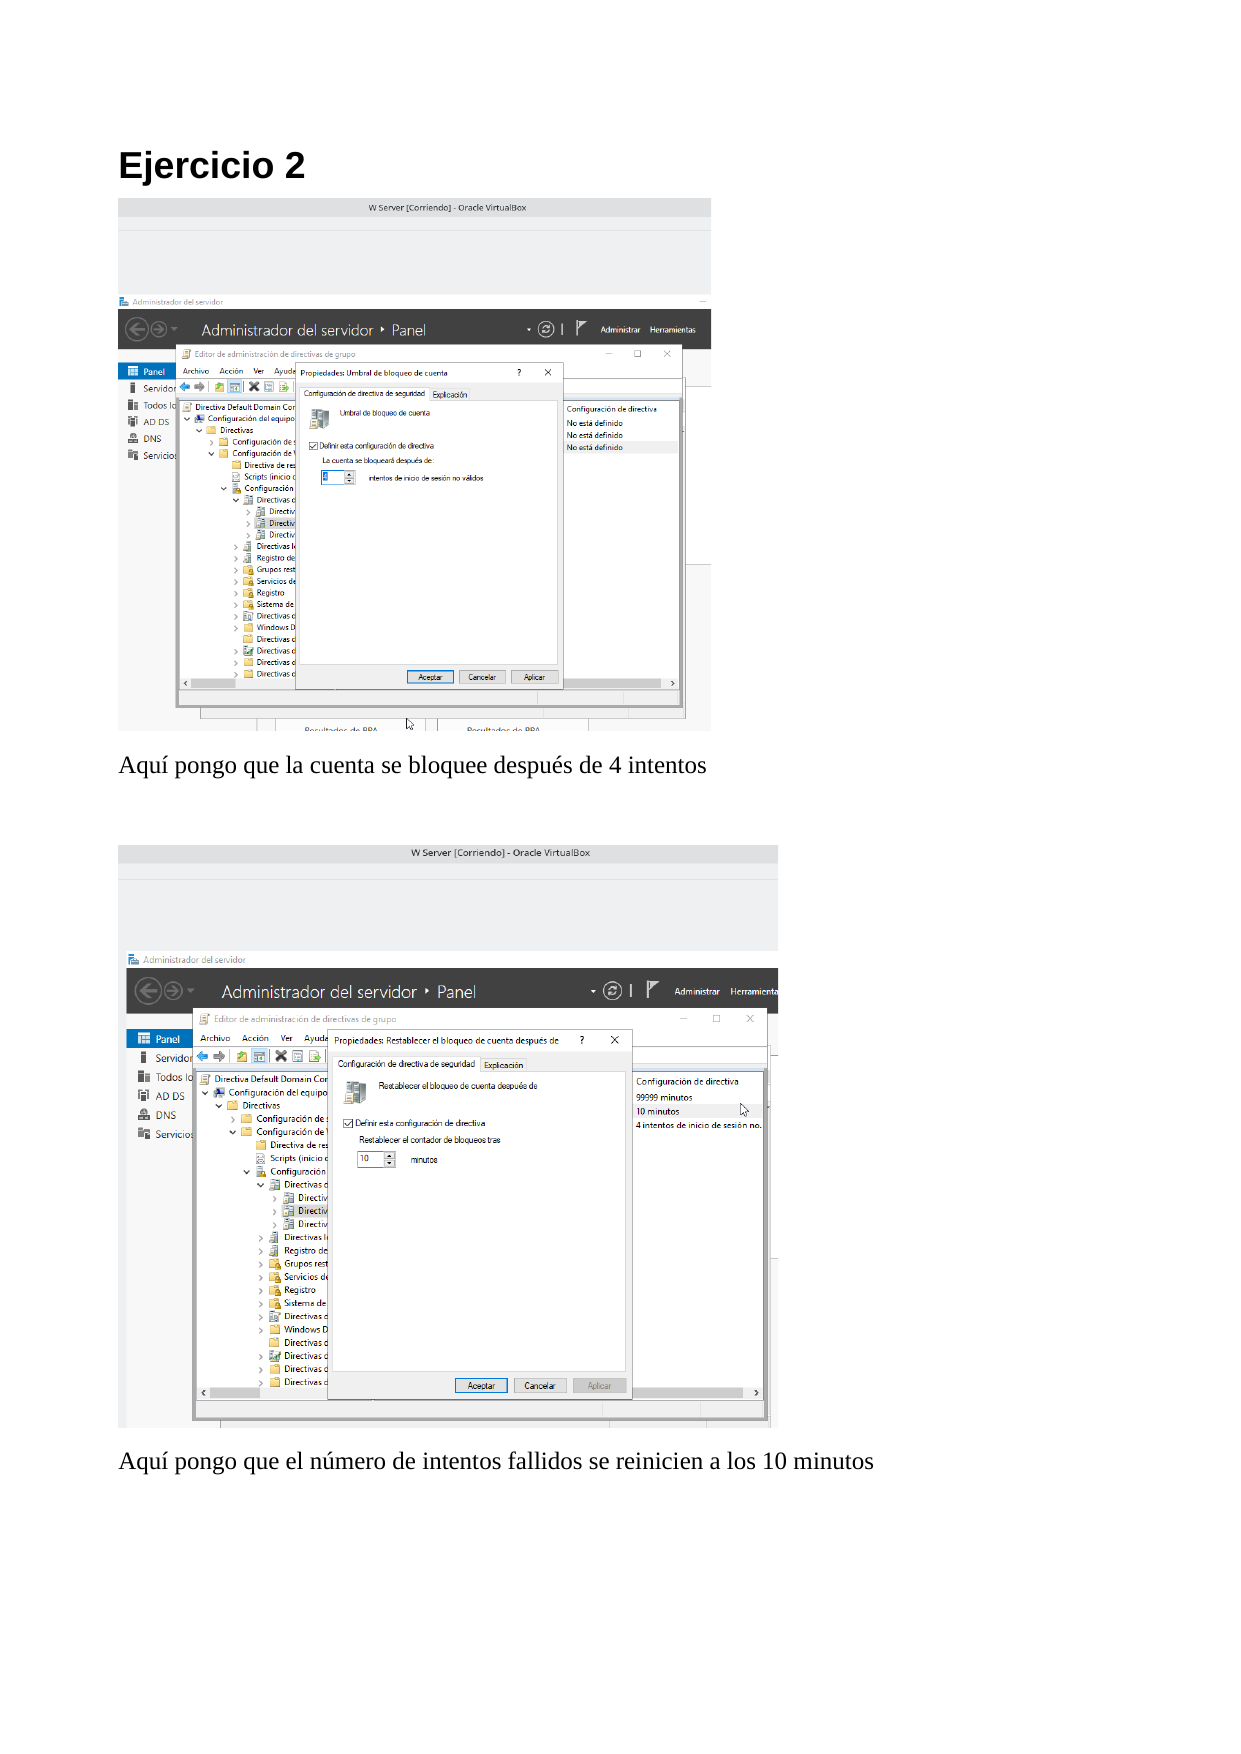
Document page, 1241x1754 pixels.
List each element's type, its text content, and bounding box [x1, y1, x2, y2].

subtitle Ejercicio 2 [118, 143, 1122, 186]
text Aquí pongo que la cuenta se bloquee después de 4 intentos [118, 750, 1122, 778]
picture [118, 198, 712, 731]
picture [118, 845, 779, 1428]
text Aquí pongo que el número de intentos fallidos se reinicien a los 10 minutos [118, 1446, 1122, 1475]
